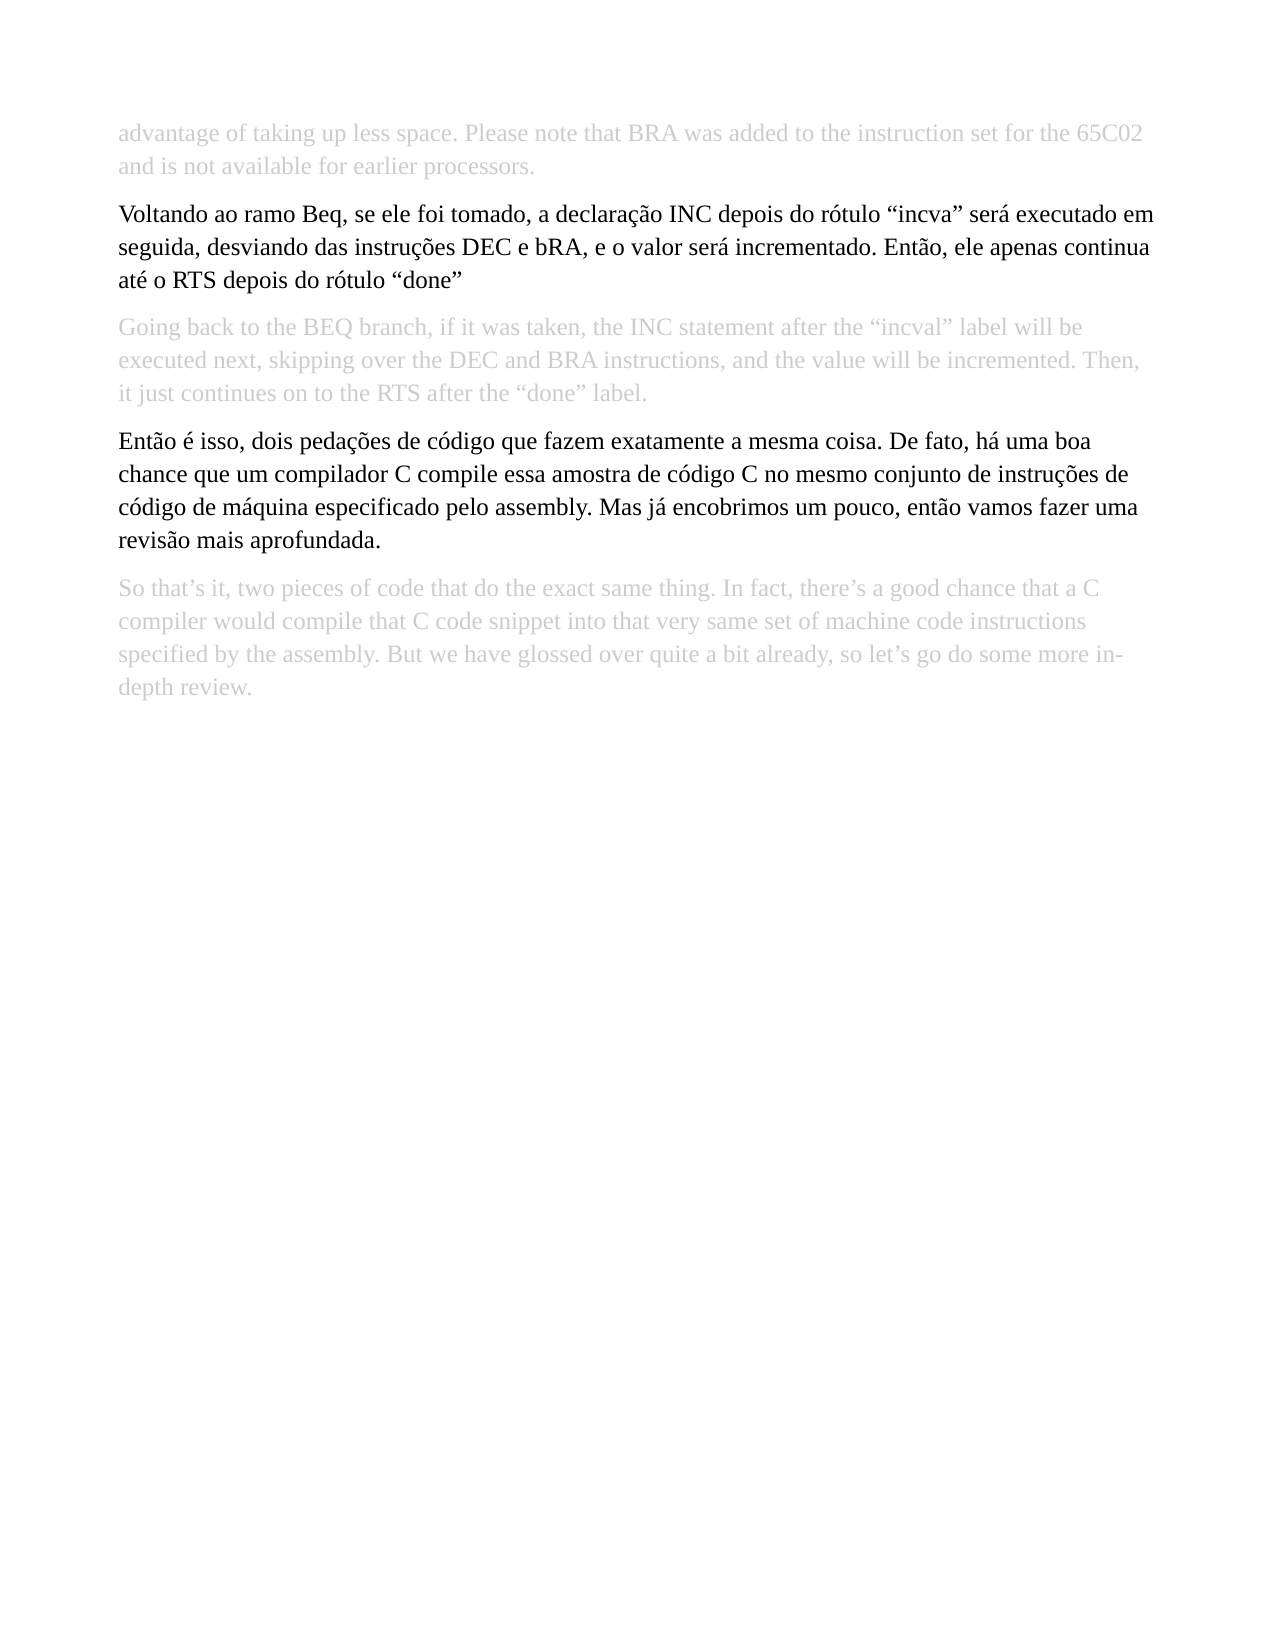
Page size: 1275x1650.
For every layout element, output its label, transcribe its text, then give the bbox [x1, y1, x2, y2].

text Going back to the BEQ branch, if it was taken, the INC statement after the “incval” label will be executed next, skipping over the DEC and BRA instructions, and the value will be incremented. Then, it just continues on to the RTS after the “done” label. [118, 312, 1157, 407]
text Voltando ao ramo Beq, se ele foi tomado, a declaração INC depois do rótulo “incva” será executado em seguida, desviando das instruções DEC e bRA, e o valor será incrementado. Então, ele apenas continua até o RTS depois do rótulo “done” [118, 199, 1157, 293]
text So that’s it, two pieces of code that do the exact same thing. In fact, there’s a good chance that a C compiler would compile that C code snippet into that very same set of machine code instructions specified by the assembly. But we have glossed over quite a bit already, so let’s go do some more in-depth review. [118, 573, 1157, 701]
text Então é isso, dois pedações de código que fazem exatamente a mesma coisa. De fato, há uma boa chance que um compilador C compile essa amostra de código C no mesmo conjunto de instruções de código de máquina especificado pelo assembly. Mas já encobrimos um pouco, então vamos fazer uma revisão mais aprofundada. [118, 426, 1157, 554]
text advantage of taking up less space. Please note that BRA was added to the instruction set for the 65C02 and is not available for earlier processors. [118, 118, 1157, 180]
